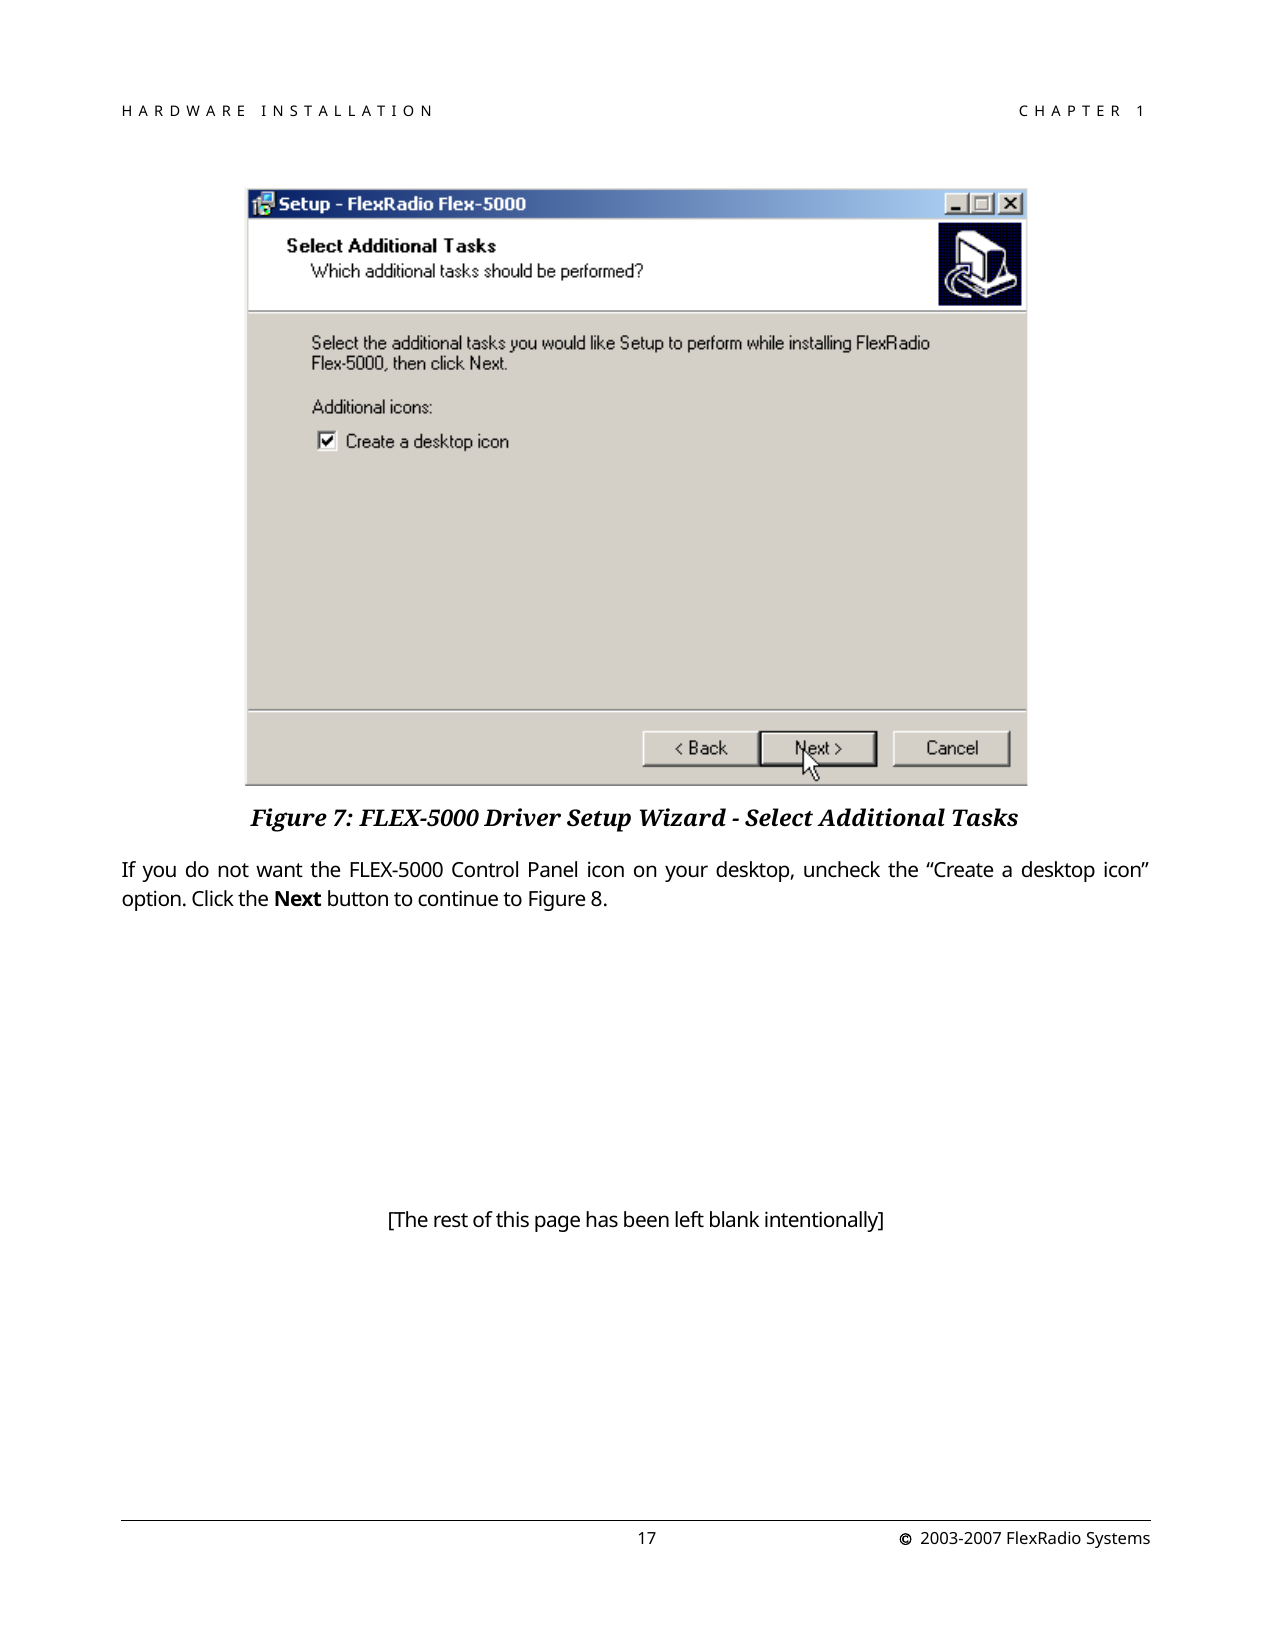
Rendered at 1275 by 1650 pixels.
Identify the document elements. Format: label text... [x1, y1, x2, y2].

picture [244, 187, 1028, 786]
text If you do not want the FLEX-5000 Control Panel icon on your desktop, uncheck the “Create a desktop icon” option. Click the Next button to continue to Figure 8. [121, 856, 1151, 912]
text Figure 7: FLEX-5000 Driver Setup Wizard - Select Additional Tasks [244, 786, 1027, 833]
text [The rest of this page has been left blank intentionally] [121, 1205, 1151, 1233]
